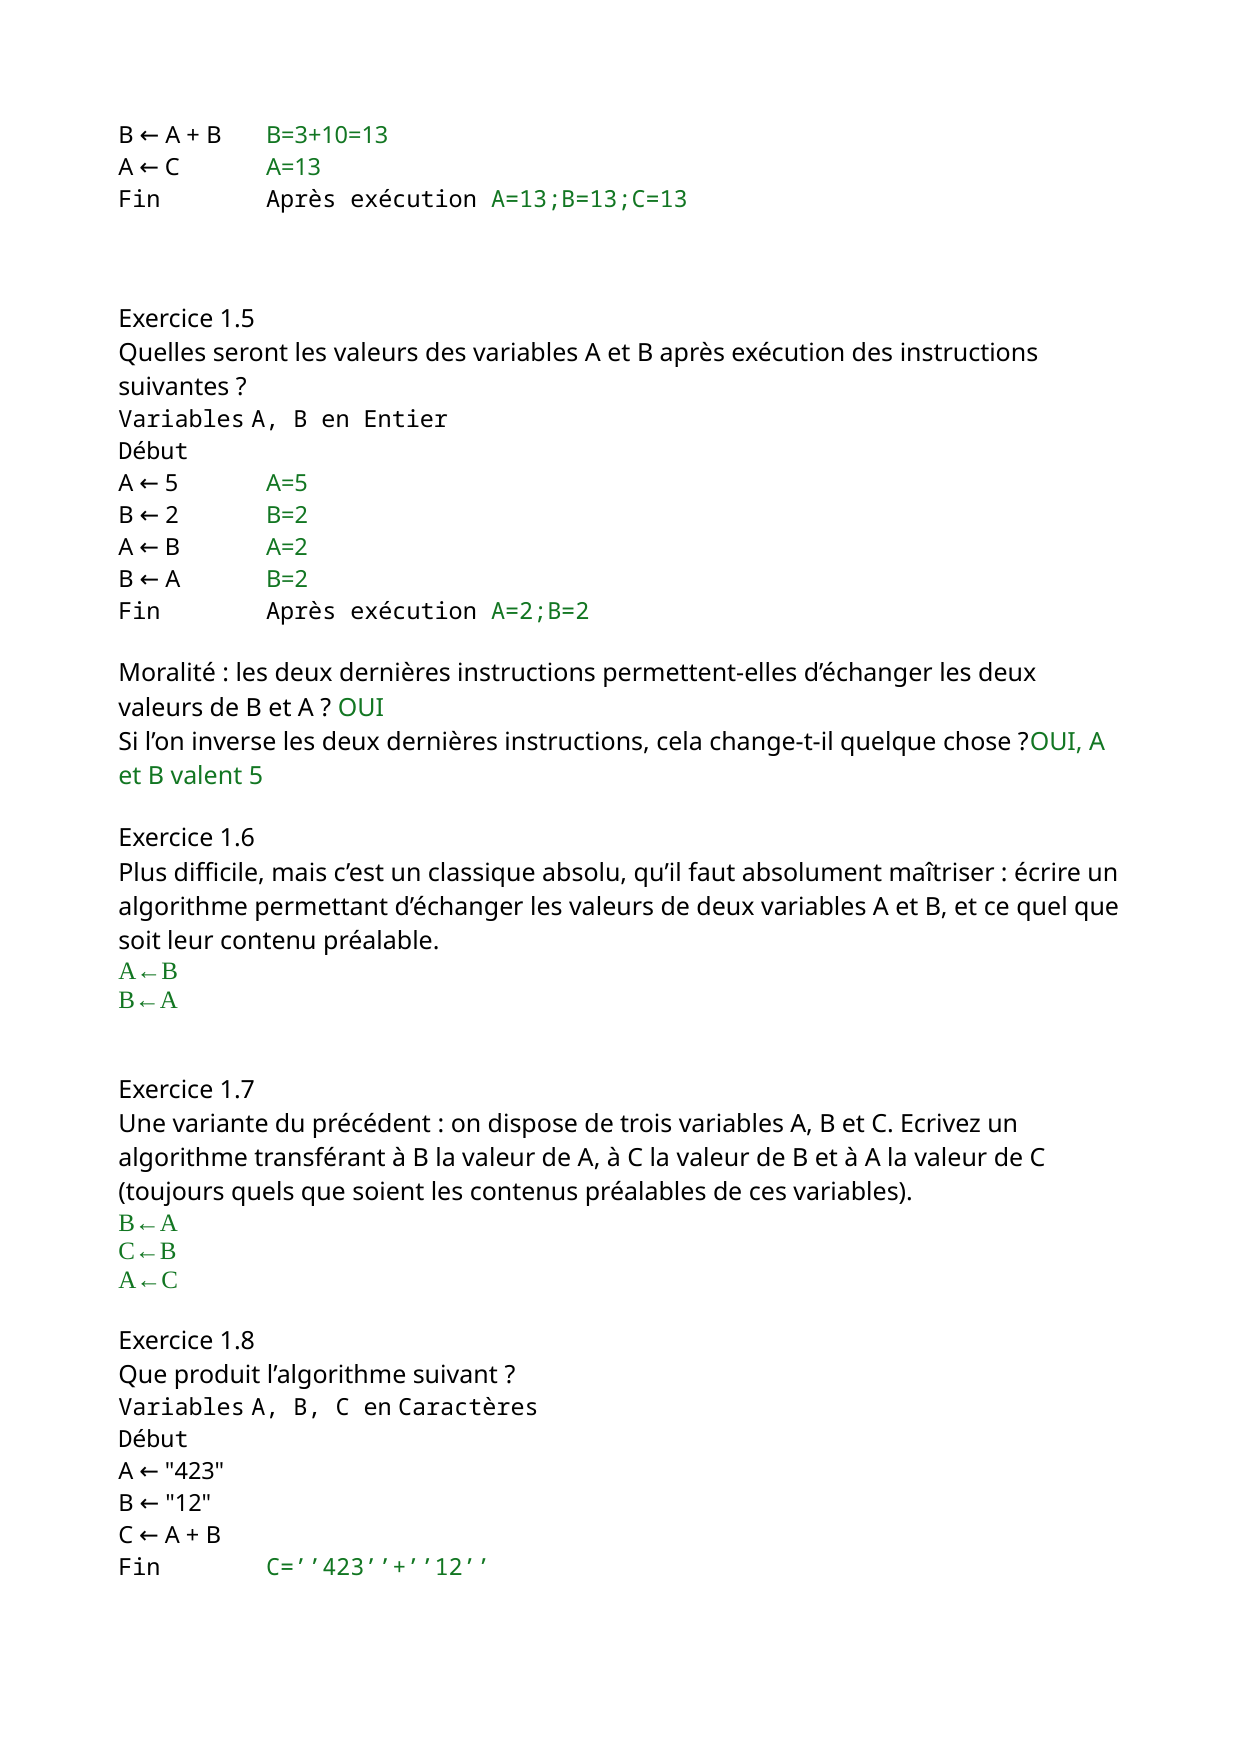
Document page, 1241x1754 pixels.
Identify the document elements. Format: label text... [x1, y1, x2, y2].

text Moralité : les deux dernières instructions permettent-elles d’échanger les deux valeurs de B et A ? OUI [118, 655, 1122, 723]
text Exercice 1.7 Une variante du précédent : on dispose de trois variables A, B et C. Ecrivez un algorithme transférant à B la valeur de A, à C la valeur de B et à A la valeur de C (toujours quels que soient les contenus préalables de ces variables). B←A [118, 1071, 1122, 1236]
text Exercice 1.5 [118, 300, 1122, 334]
text Si l’on inverse les deux dernières instructions, cela change-t-il quelque chose ?OUI, A et B valent 5 [118, 723, 1122, 820]
text Exercice 1.8 Que produit l’algorithme suivant ? Variables A, B, C en Caractères Début A ← "423" B ← "12" C ← A + B Fin C=’’423’’+’’12’’ [118, 1323, 1122, 1611]
text B←A [118, 985, 1122, 1014]
text C←B [118, 1236, 1122, 1265]
text Quelles seront les valeurs des variables A et B après exécution des instructions suivantes ? Variables A, B en Entier Début A ← 5 A=5 B ← 2 B=2 A ← B A=2 B ← A B=2 Fin Après exécution A=2;B=2 [118, 334, 1122, 655]
text Exercice 1.6 Plus difficile, mais c’est un classique absolu, qu’il faut absolument maîtriser : écrire un algorithme permettant d’échanger les valeurs de deux variables A et B, et ce quel que soit leur contenu préalable. A←B [118, 820, 1122, 985]
text B ← A + B B=3+10=13 A ← C A=13 Fin Après exécution A=13;B=13;C=13 [118, 118, 1122, 243]
text A←C [118, 1265, 1122, 1294]
